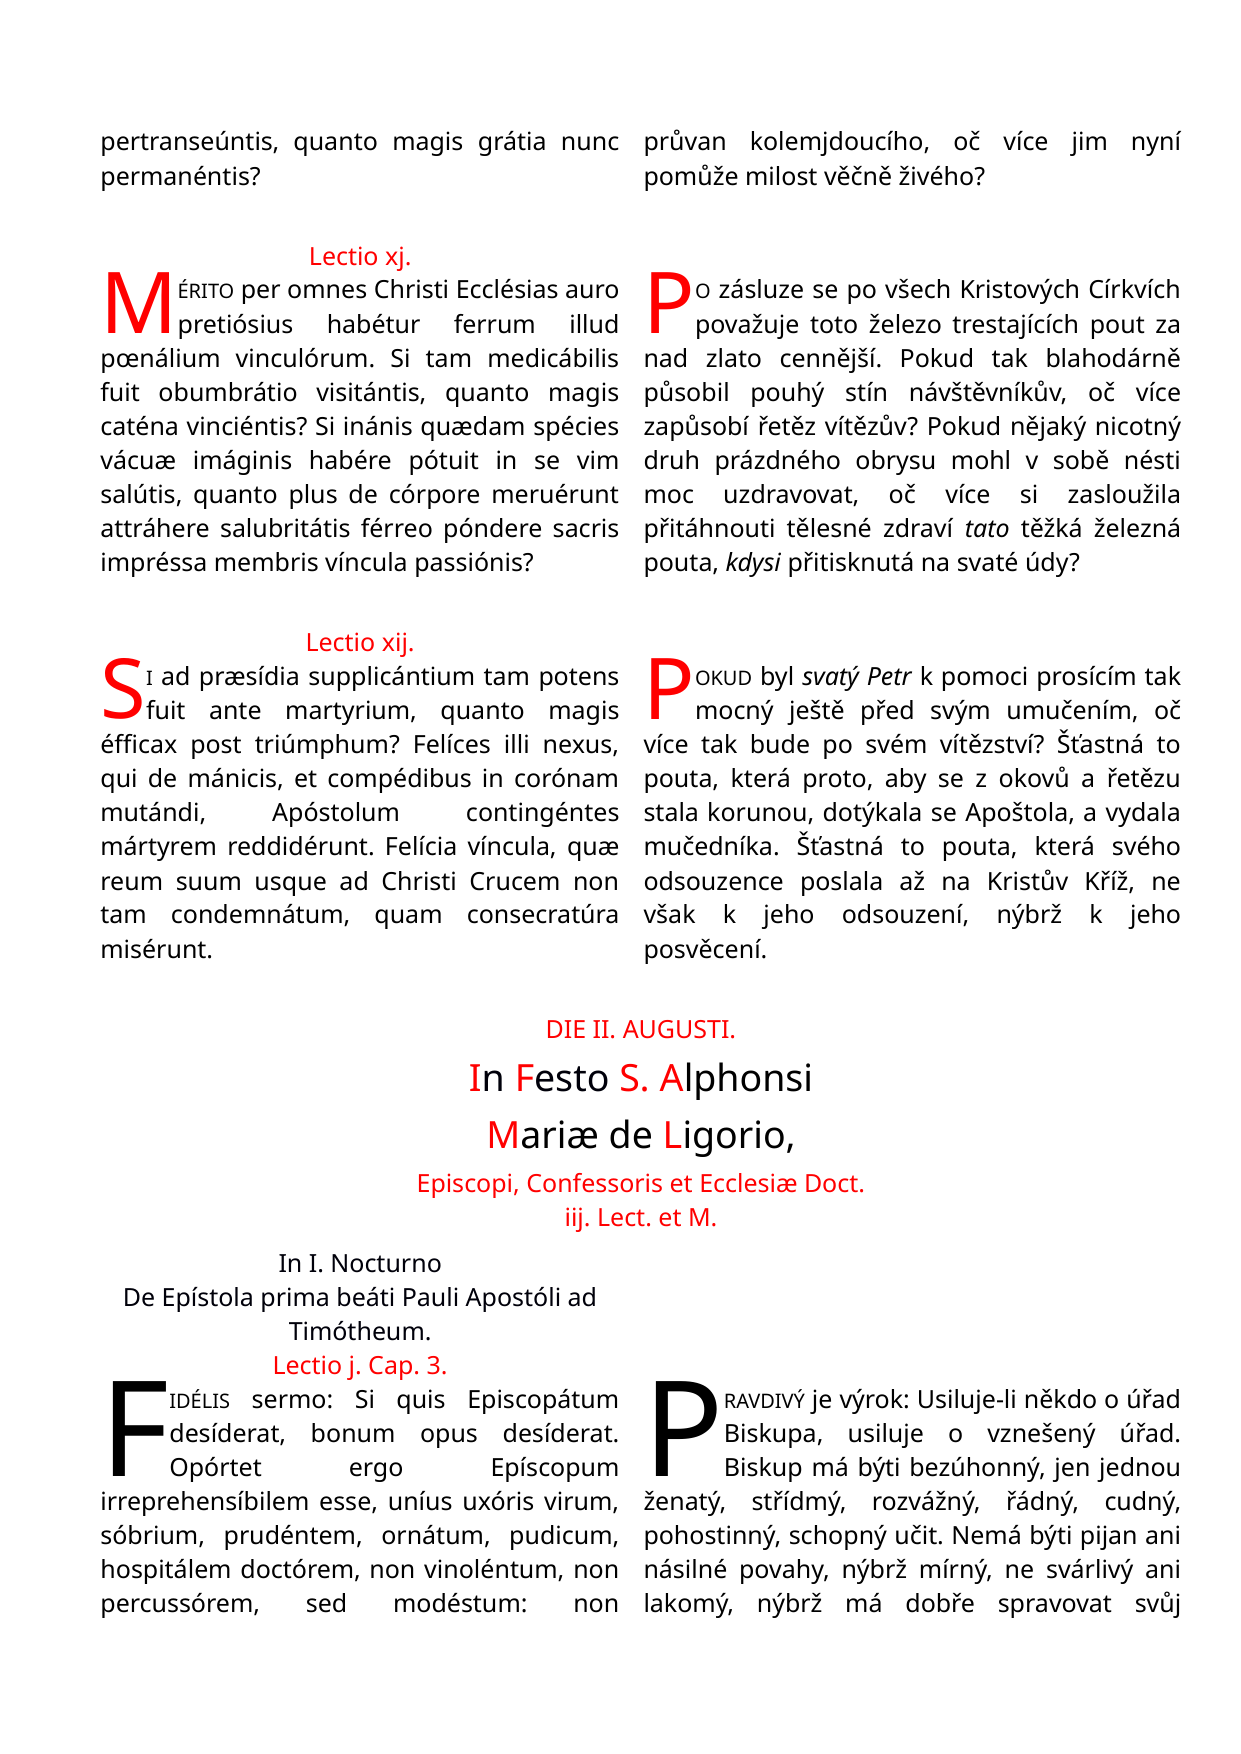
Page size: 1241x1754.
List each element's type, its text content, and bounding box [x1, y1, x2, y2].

table_cell Lectio xij. Si ad præsídia supplicántium tam potens fuit ante martyrium, quanto magis éfficax post triúmphum? Felíces illi nexus, qui de mánicis, et compédibus in corónam mutándi, Apóstolum contingéntes mártyrem reddidérunt. Felícia víncula, quæ reum suum usque ad Christi Crucem non tam condemnátum, quam consecratúra misérunt. [89, 619, 631, 1005]
table_cell Pokud byl svatý Petr k pomoci prosícím tak mocný ještě před svým umučením, oč více tak bude po svém vítězství? Šťastná to pouta, která proto, aby se z okovů a řetězu stala korunou, dotýkala se Apoštola, a vydala mučedníka. Šťastná to pouta, která svého odsouzence poslala až na Kristův Kříž, ne však k jeho odsouzení, nýbrž k jeho posvěcení. [631, 619, 1193, 1005]
table_cell DIE II. AUGUSTI. In Festo S. Alphonsi Mariæ de Ligorio, Episcopi, Confessoris et Ecclesiæ Doct. iij. Lect. et M. [89, 1005, 1193, 1239]
table_cell Pravdivý je výrok: Usiluje-li někdo o úřad Biskupa, usiluje o vznešený úřad. Biskup má býti bezúhonný, jen jednou ženatý, střídmý, rozvážný, řádný, cudný, pohostinný, schopný učit. Nemá býti pijan ani násilné povahy, nýbrž mírný, ne svárlivý ani lakomý, nýbrž má dobře spravovat svůj [631, 1239, 1193, 1626]
table_cell pertranseúntis‚ quanto magis grátia nunc permanéntis? [89, 118, 631, 232]
table_cell Po zásluze se po všech Kristových Církvích považuje toto železo trestajících pout za nad zlato cennější. Pokud tak blahodárně působil pouhý stín návštěvníkův, oč více zapůsobí řetěz vítězův? Pokud nějaký nicotný druh prázdného obrysu mohl v sobě nésti moc uzdravovat, oč více si zasloužila přitáhnouti tělesné zdraví tato těžká železná pouta, kdysi přitisknutá na svaté údy? [631, 232, 1193, 619]
table_cell Lectio xj. Mérito per omnes Christi Ecclésias auro pretiósius habétur ferrum illud pœnálium vinculórum. Si tam medicábilis fuit obumbrátio visitántis, quanto magis caténa vinciéntis? Si inánis quædam spécies vácuæ imáginis habére pótuit in se vim salútis, quanto plus de córpore meruérunt attráhere salubritátis férreo póndere sacris impréssa membris víncula passiónis? [89, 232, 631, 619]
table_cell průvan kolemjdoucího, oč více jim nyní pomůže milost věčně živého? [631, 118, 1193, 232]
table_cell In I. Nocturno De Epístola prima beáti Pauli Apostóli ad Timótheum. Lectio j. Cap. 3. Fidélis sermo: Si quis Episcopátum desíderat, bonum opus desíderat. Opórtet ergo Epíscopum irreprehensíbilem esse, uníus uxóris virum, sóbrium, prudéntem, ornátum, pudicum, hospitálem doctórem‚ non vinoléntum, non percussórem, sed modéstum: non litigiósum, non cúpidum, sed suæ dómui bene præpósitum: fílios habéntem súbditos cum omni castitáte. [89, 1239, 631, 1626]
